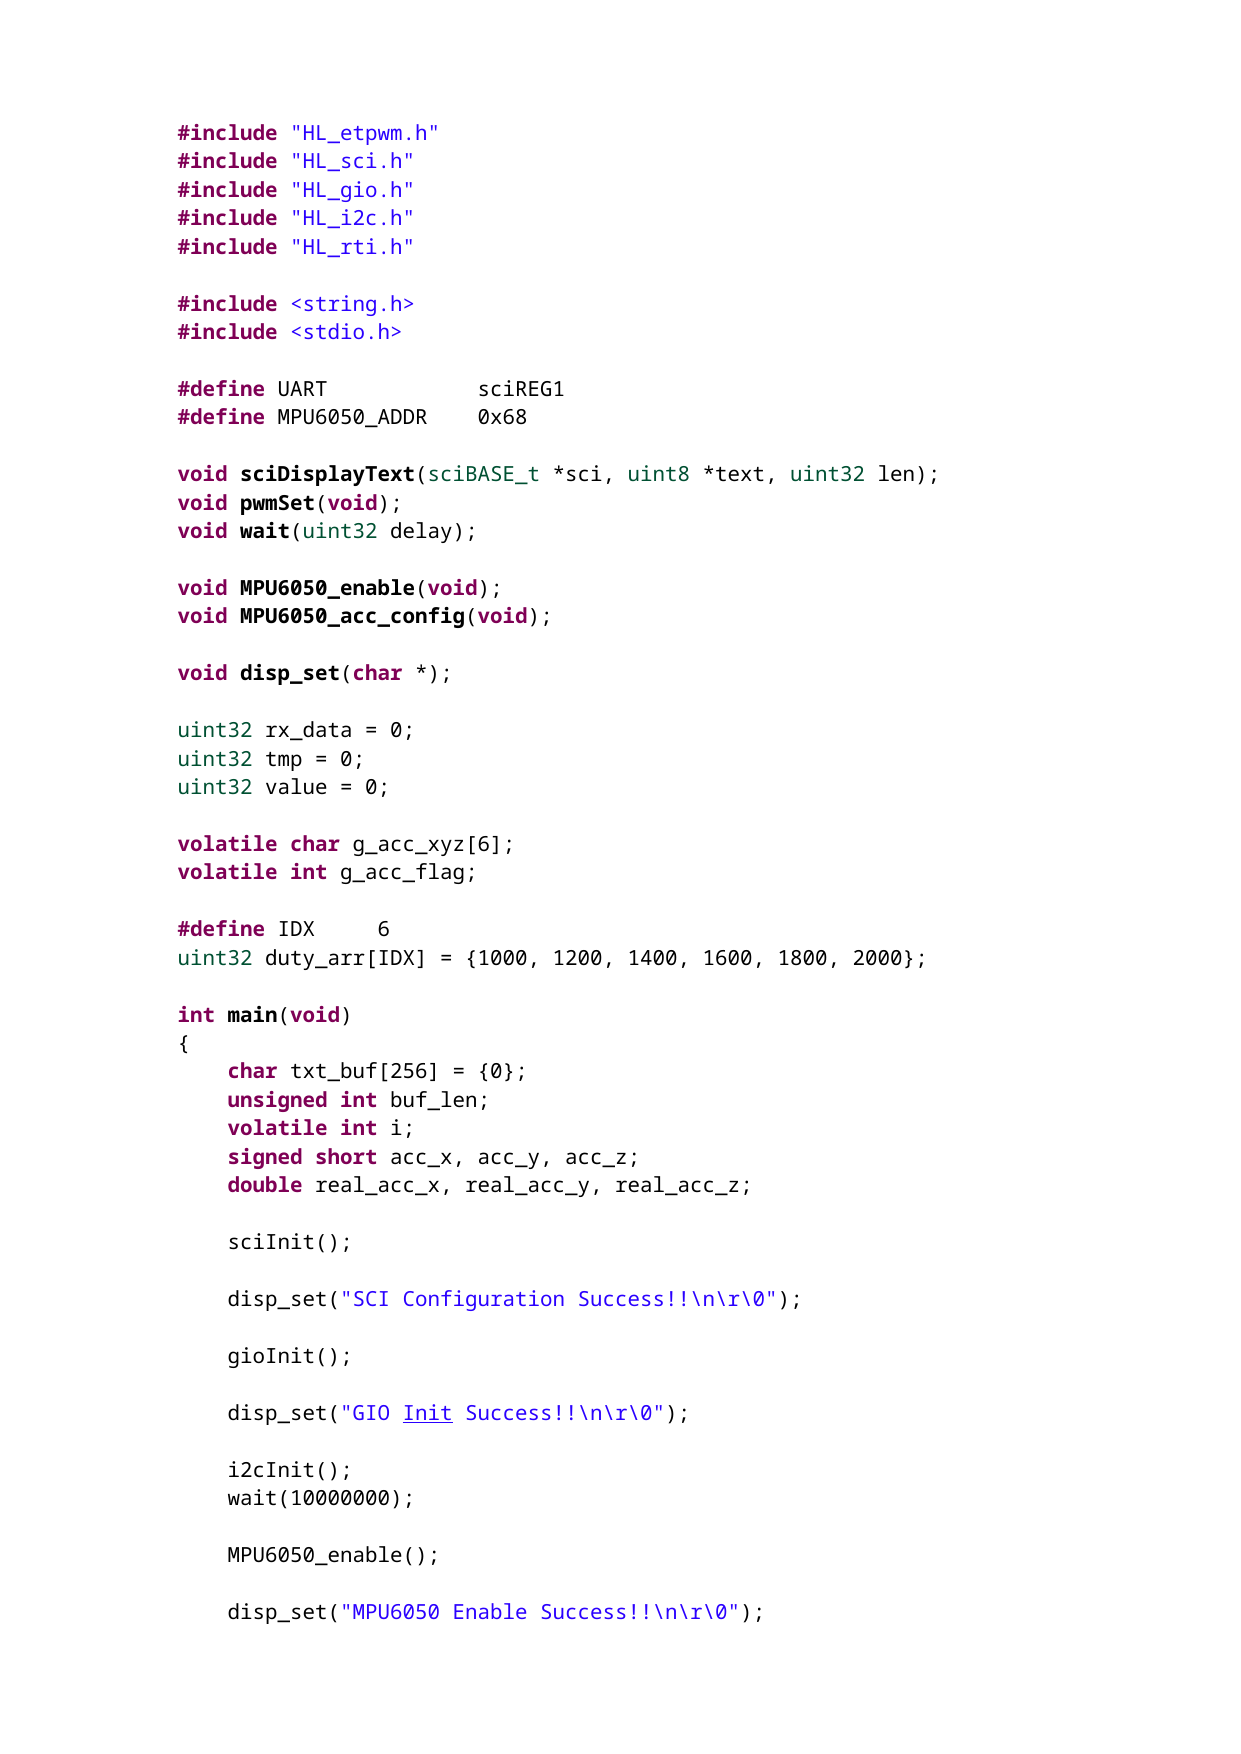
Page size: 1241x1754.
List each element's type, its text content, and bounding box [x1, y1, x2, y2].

text i2cInit(); [177, 1455, 1063, 1483]
text void MPU6050_acc_config(void); [177, 602, 1063, 630]
text #include <string.h> [177, 289, 1063, 317]
text #include <stdio.h> [177, 317, 1063, 346]
text void sciDisplayText(sciBASE_t *sci, uint8 *text, uint32 len); [177, 459, 1063, 488]
text void pwmSet(void); [177, 488, 1063, 516]
text uint32 duty_arr[IDX] = {1000, 1200, 1400, 1600, 1800, 2000}; [177, 943, 1063, 971]
text sciInit(); [177, 1227, 1063, 1256]
text MPU6050_enable(); [177, 1540, 1063, 1568]
text #include "HL_rti.h" [177, 232, 1063, 260]
text char txt_buf[256] = {0}; [177, 1057, 1063, 1085]
text double real_acc_x, real_acc_y, real_acc_z; [177, 1170, 1063, 1199]
text { [177, 1028, 1063, 1057]
text disp_set("SCI Configuration Success!!\n\r\0"); [177, 1284, 1063, 1312]
text signed short acc_x, acc_y, acc_z; [177, 1142, 1063, 1170]
text gioInit(); [177, 1341, 1063, 1369]
text #define IDX 6 [177, 914, 1063, 943]
text int main(void) [177, 1000, 1063, 1028]
text volatile int g_acc_flag; [177, 857, 1063, 886]
text disp_set("MPU6050 Enable Success!!\n\r\0"); [177, 1597, 1063, 1625]
text #include "HL_gio.h" [177, 175, 1063, 203]
text volatile char g_acc_xyz[6]; [177, 829, 1063, 857]
text #include "HL_i2c.h" [177, 203, 1063, 232]
text uint32 tmp = 0; [177, 744, 1063, 772]
text volatile int i; [177, 1113, 1063, 1142]
text void MPU6050_enable(void); [177, 573, 1063, 602]
text uint32 rx_data = 0; [177, 715, 1063, 744]
text wait(10000000); [177, 1483, 1063, 1512]
text #define UART sciREG1 [177, 374, 1063, 402]
text unsigned int buf_len; [177, 1085, 1063, 1113]
text #define MPU6050_ADDR 0x68 [177, 402, 1063, 431]
text #include "HL_sci.h" [177, 147, 1063, 175]
text uint32 value = 0; [177, 772, 1063, 801]
text disp_set("GIO Init Success!!\n\r\0"); [177, 1398, 1063, 1426]
text #include "HL_etpwm.h" [177, 118, 1063, 147]
text void wait(uint32 delay); [177, 516, 1063, 545]
text void disp_set(char *); [177, 658, 1063, 687]
